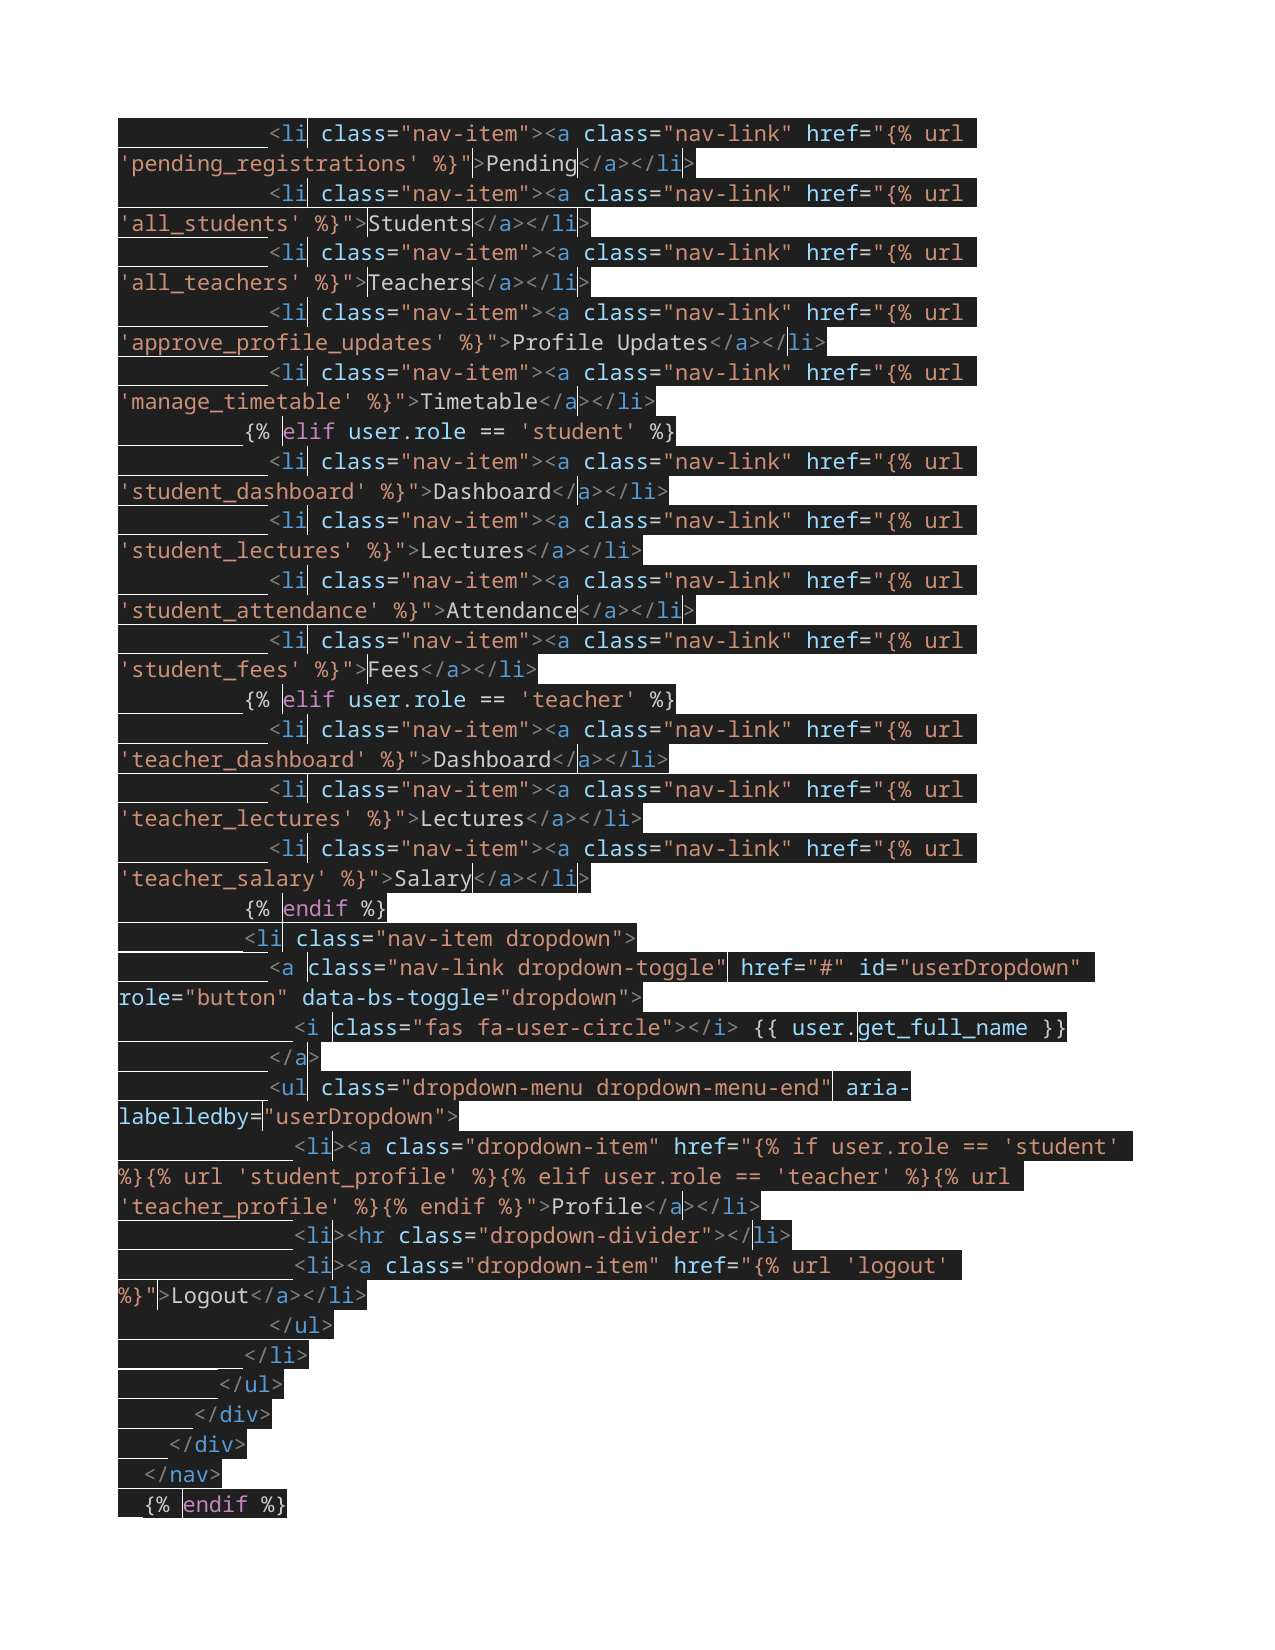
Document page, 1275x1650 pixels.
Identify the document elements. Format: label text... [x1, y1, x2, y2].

text <li><a class="dropdown-item" href="{% url 'logout' %}">Logout</a></li> [118, 1250, 1157, 1310]
text <li class="nav-item"><a class="nav-link" href="{% url 'student_dashboard' %}">Dashboard</a></li> [118, 446, 1157, 505]
text <li class="nav-item"><a class="nav-link" href="{% url 'approve_profile_updates' %}">Profile Updates</a></li> [118, 297, 1157, 356]
text {% elif user.role == 'teacher' %} [118, 684, 1157, 714]
text <li class="nav-item"><a class="nav-link" href="{% url 'student_attendance' %}">Attendance</a></li> [118, 565, 1157, 624]
text <li class="nav-item"><a class="nav-link" href="{% url 'teacher_dashboard' %}">Dashboard</a></li> [118, 714, 1157, 773]
text </div> [118, 1429, 1157, 1459]
text <ul class="dropdown-menu dropdown-menu-end" aria-labelledby="userDropdown"> [118, 1071, 1157, 1131]
text </li> [118, 1339, 1157, 1369]
text <li class="nav-item"><a class="nav-link" href="{% url 'all_teachers' %}">Teachers</a></li> [118, 237, 1157, 297]
text {% endif %} [118, 1488, 1157, 1518]
text <li class="nav-item"><a class="nav-link" href="{% url 'all_students' %}">Students</a></li> [118, 178, 1157, 237]
text <li><hr class="dropdown-divider"></li> [118, 1220, 1157, 1250]
text <i class="fas fa-user-circle"></i> {{ user.get_full_name }} [118, 1012, 1157, 1042]
text <a class="nav-link dropdown-toggle" href="#" id="userDropdown" role="button" data-bs-toggle="dropdown"> [118, 952, 1157, 1012]
text <li class="nav-item dropdown"> [118, 922, 1157, 952]
text <li><a class="dropdown-item" href="{% if user.role == 'student' %}{% url 'student_profile' %}{% elif user.role == 'teacher' %}{% url 'teacher_profile' %}{% endif %}">Profile</a></li> [118, 1131, 1157, 1220]
text <li class="nav-item"><a class="nav-link" href="{% url 'manage_timetable' %}">Timetable</a></li> [118, 356, 1157, 416]
text {% elif user.role == 'student' %} [118, 416, 1157, 446]
text </nav> [118, 1459, 1157, 1488]
text {% endif %} [118, 893, 1157, 922]
text <li class="nav-item"><a class="nav-link" href="{% url 'teacher_lectures' %}">Lectures</a></li> [118, 773, 1157, 833]
text </a> [118, 1042, 1157, 1071]
text <li class="nav-item"><a class="nav-link" href="{% url 'pending_registrations' %}">Pending</a></li> [118, 118, 1157, 178]
text <li class="nav-item"><a class="nav-link" href="{% url 'student_fees' %}">Fees</a></li> [118, 624, 1157, 684]
text <li class="nav-item"><a class="nav-link" href="{% url 'teacher_salary' %}">Salary</a></li> [118, 833, 1157, 893]
text </ul> [118, 1310, 1157, 1339]
text <li class="nav-item"><a class="nav-link" href="{% url 'student_lectures' %}">Lectures</a></li> [118, 505, 1157, 565]
text </div> [118, 1399, 1157, 1429]
text </ul> [118, 1369, 1157, 1399]
